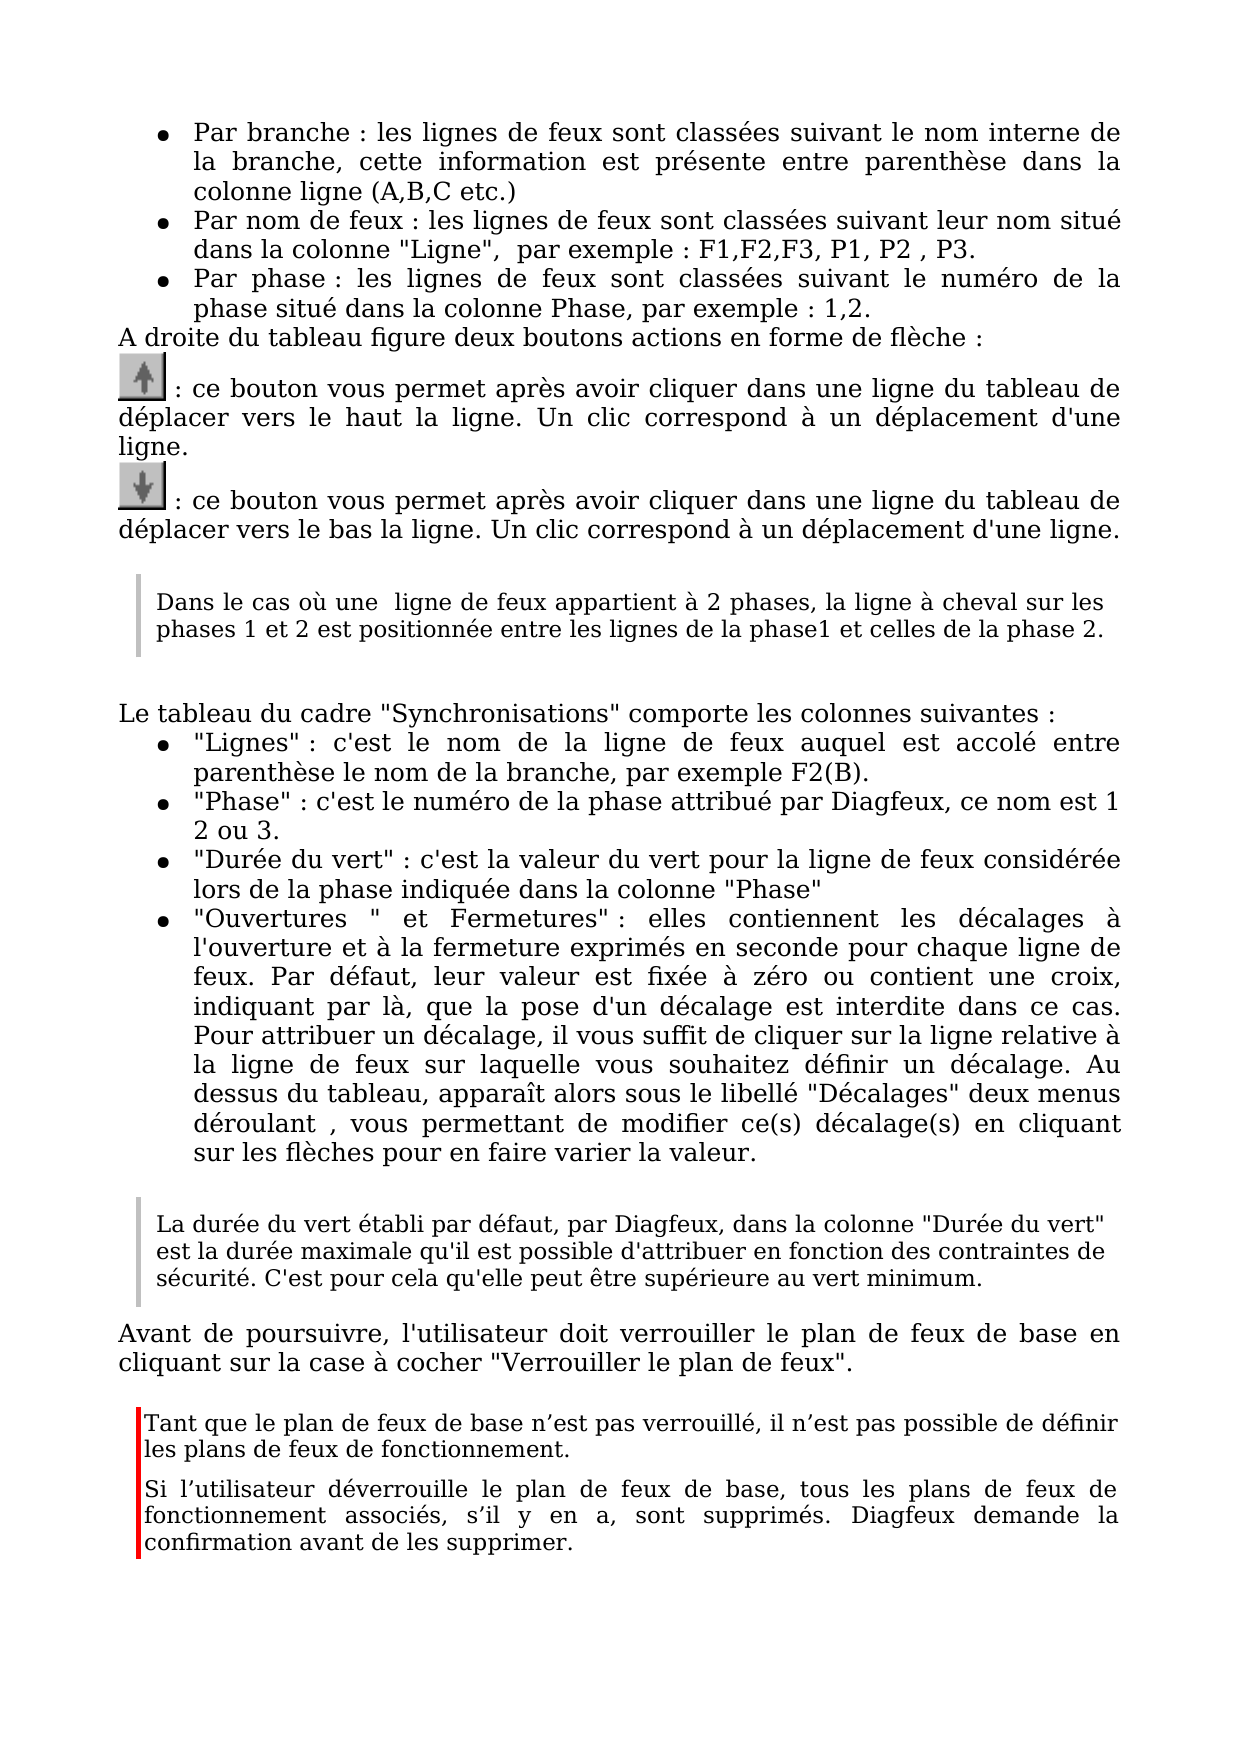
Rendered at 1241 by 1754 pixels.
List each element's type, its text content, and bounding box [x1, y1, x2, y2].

list Par phase : les lignes de feux sont classées suivant le numéro de la phase situé dans la colonne Phase, par exemple : 1,2. [156, 264, 1122, 323]
list Par branche : les lignes de feux sont classées suivant le nom interne de la branche, cette information est présente entre parenthèse dans la colonne ligne (A,B,C etc.) [156, 118, 1122, 206]
text Dans le cas où une ligne de feux appartient à 2 phases, la ligne à cheval sur les phases 1 et 2 est positionnée entre les lignes de la phase1 et celles de la phase 2. [141, 574, 1122, 657]
text : ce bouton vous permet après avoir cliquer dans une ligne du tableau de déplacer vers le haut la ligne. Un clic correspond à un déplacement d'une ligne. [118, 352, 1122, 462]
text : ce bouton vous permet après avoir cliquer dans une ligne du tableau de déplacer vers le bas la ligne. Un clic correspond à un déplacement d'une ligne. [118, 462, 1122, 545]
list Par nom de feux : les lignes de feux sont classées suivant leur nom situé dans la colonne "Ligne", par exemple : F1,F2,F3, P1, P2 , P3. [156, 206, 1122, 264]
text La durée du vert établi par défaut, par Diagfeux, dans la colonne "Durée du vert" est la durée maximale qu'il est possible d'attribuer en fonction des contraintes de sécurité. C'est pour cela qu'elle peut être supérieure au vert minimum. [141, 1197, 1122, 1307]
list "Ouvertures " et Fermetures" : elles contiennent les décalages à l'ouverture et à la fermeture exprimés en seconde pour chaque ligne de feux. Par défaut, leur valeur est fixée à zéro ou contient une croix, indiquant par là, que la pose d'un décalage est interdite dans ce cas. Pour attribuer un décalage, il vous suffit de cliquer sur la ligne relative à la ligne de feux sur laquelle vous souhaitez définir un décalage. Au dessus du tableau, apparaît alors sous le libellé "Décalages" deux menus déroulant , vous permettant de modifier ce(s) décalage(s) en cliquant sur les flèches pour en faire varier la valeur. [156, 904, 1122, 1167]
picture [118, 461, 166, 510]
list "Phase" : c'est le numéro de la phase attribué par Diagfeux, ce nom est 1 2 ou 3. [156, 787, 1122, 846]
list "Lignes" : c'est le nom de la ligne de feux auquel est accolé entre parenthèse le nom de la branche, par exemple F2(B). [156, 728, 1122, 787]
text A droite du tableau figure deux boutons actions en forme de flèche : [118, 323, 1122, 352]
text Le tableau du cadre "Synchronisations" comporte les colonnes suivantes : [118, 699, 1122, 728]
picture [118, 352, 166, 401]
list "Durée du vert" : c'est la valeur du vert pour la ligne de feux considérée lors de la phase indiquée dans la colonne "Phase" [156, 846, 1122, 904]
text Avant de poursuivre, l'utilisateur doit verrouiller le plan de feux de base en cliquant sur la case à cocher "Verrouiller le plan de feux". [118, 1319, 1122, 1378]
text Tant que le plan de feux de base n’est pas verrouillé, il n’est pas possible de définir les plans de feux de fonctionnement. [141, 1407, 1122, 1463]
text Si l’utilisateur déverrouille le plan de feux de base, tous les plans de feux de fonctionnement associés, s’il y en a, sont supprimés. Diagfeux demande la confirmation avant de les supprimer. [141, 1473, 1122, 1559]
